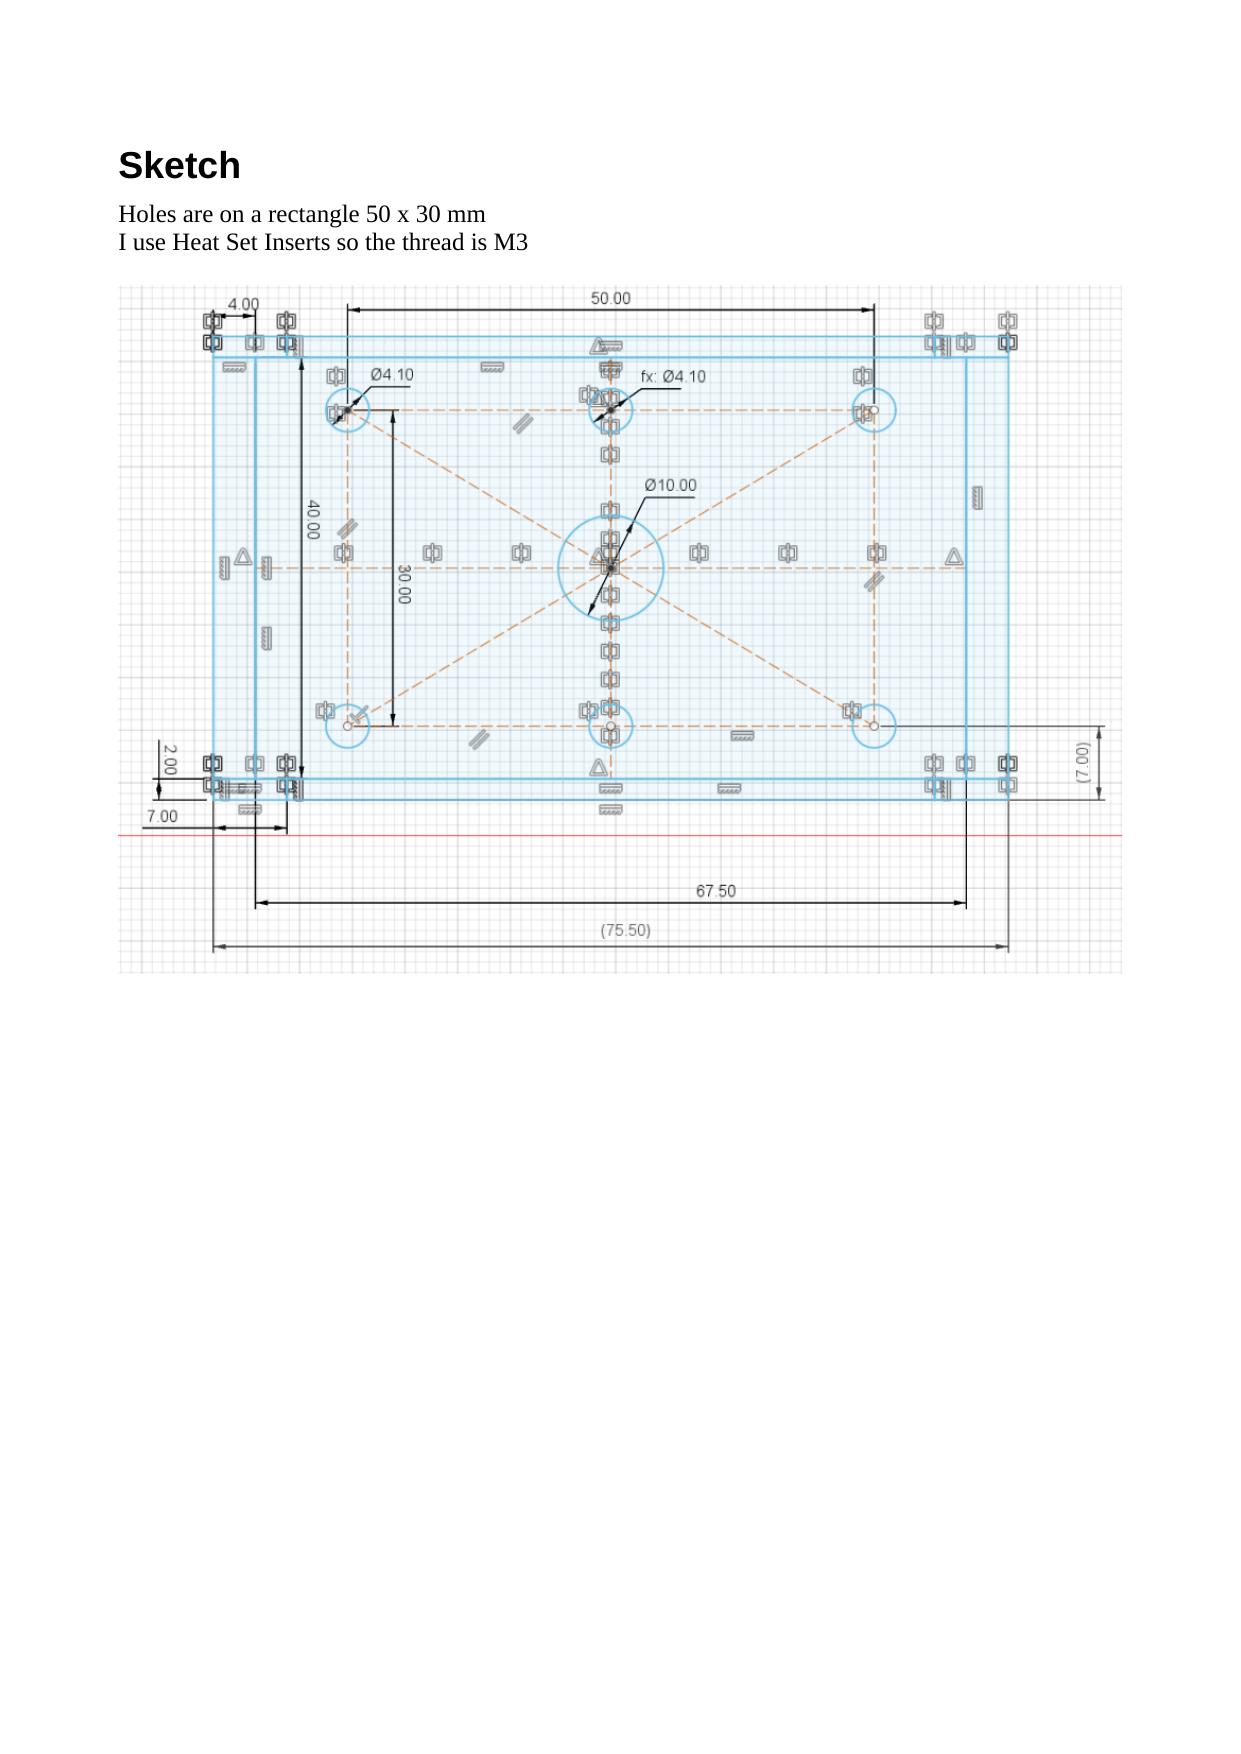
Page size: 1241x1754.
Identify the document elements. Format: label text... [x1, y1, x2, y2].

text I use Heat Set Inserts so the thread is M3 [118, 227, 1122, 256]
text Holes are on a rectangle 50 x 30 mm [118, 199, 1122, 227]
picture [118, 285, 1123, 974]
subtitle Sketch [118, 143, 1122, 186]
